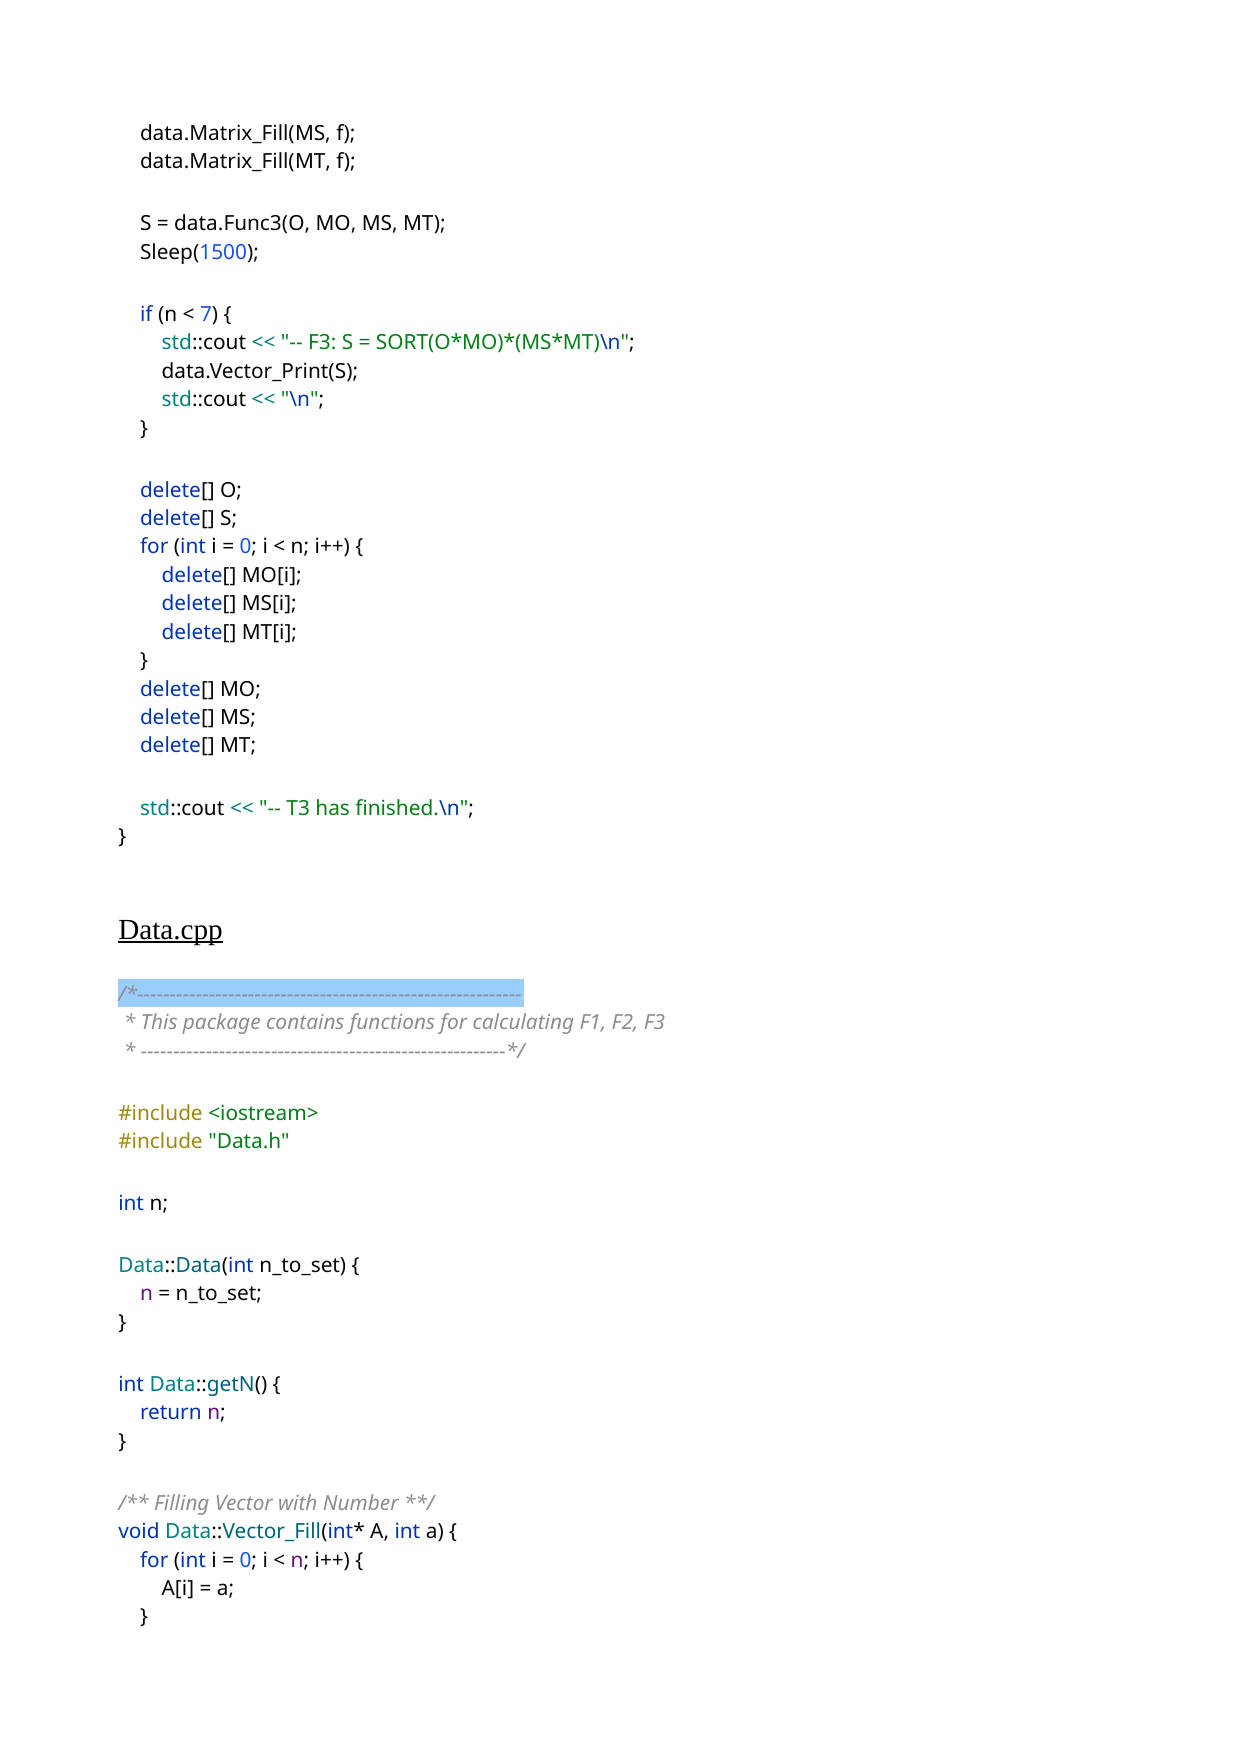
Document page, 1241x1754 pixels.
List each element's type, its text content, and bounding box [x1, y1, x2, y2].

text Data.cpp [118, 912, 1122, 945]
text data.Matrix_Fill(MS, f); data.Matrix_Fill(MT, f); S = data.Func3(O, MO, MS, MT); Sleep(1500); if (n < 7) { std::cout << "-- F3: S = SORT(O*MO)*(MS*MT)\n"; data.Vector_Print(S); std::cout << "\n"; } delete[] O; delete[] S; for (int i = 0; i < n; i++) { delete[] MO[i]; delete[] MS[i]; delete[] MT[i]; } delete[] MO; delete[] MS; delete[] MT; std::cout << "-- T3 has finished.\n"; } [118, 118, 1122, 912]
text /*----------------------------------------------------------- * This package contains functions for calculating F1, F2, F3 * --------------------------------------------------------*/ #include <iostream> #include "Data.h" int n; Data::Data(int n_to_set) { n = n_to_set; } int Data::getN() { return n; } /** Filling Vector with Number **/ void Data::Vector_Fill(int* A, int a) { for (int i = 0; i < n; i++) { A[i] = a; } [118, 979, 1122, 1630]
